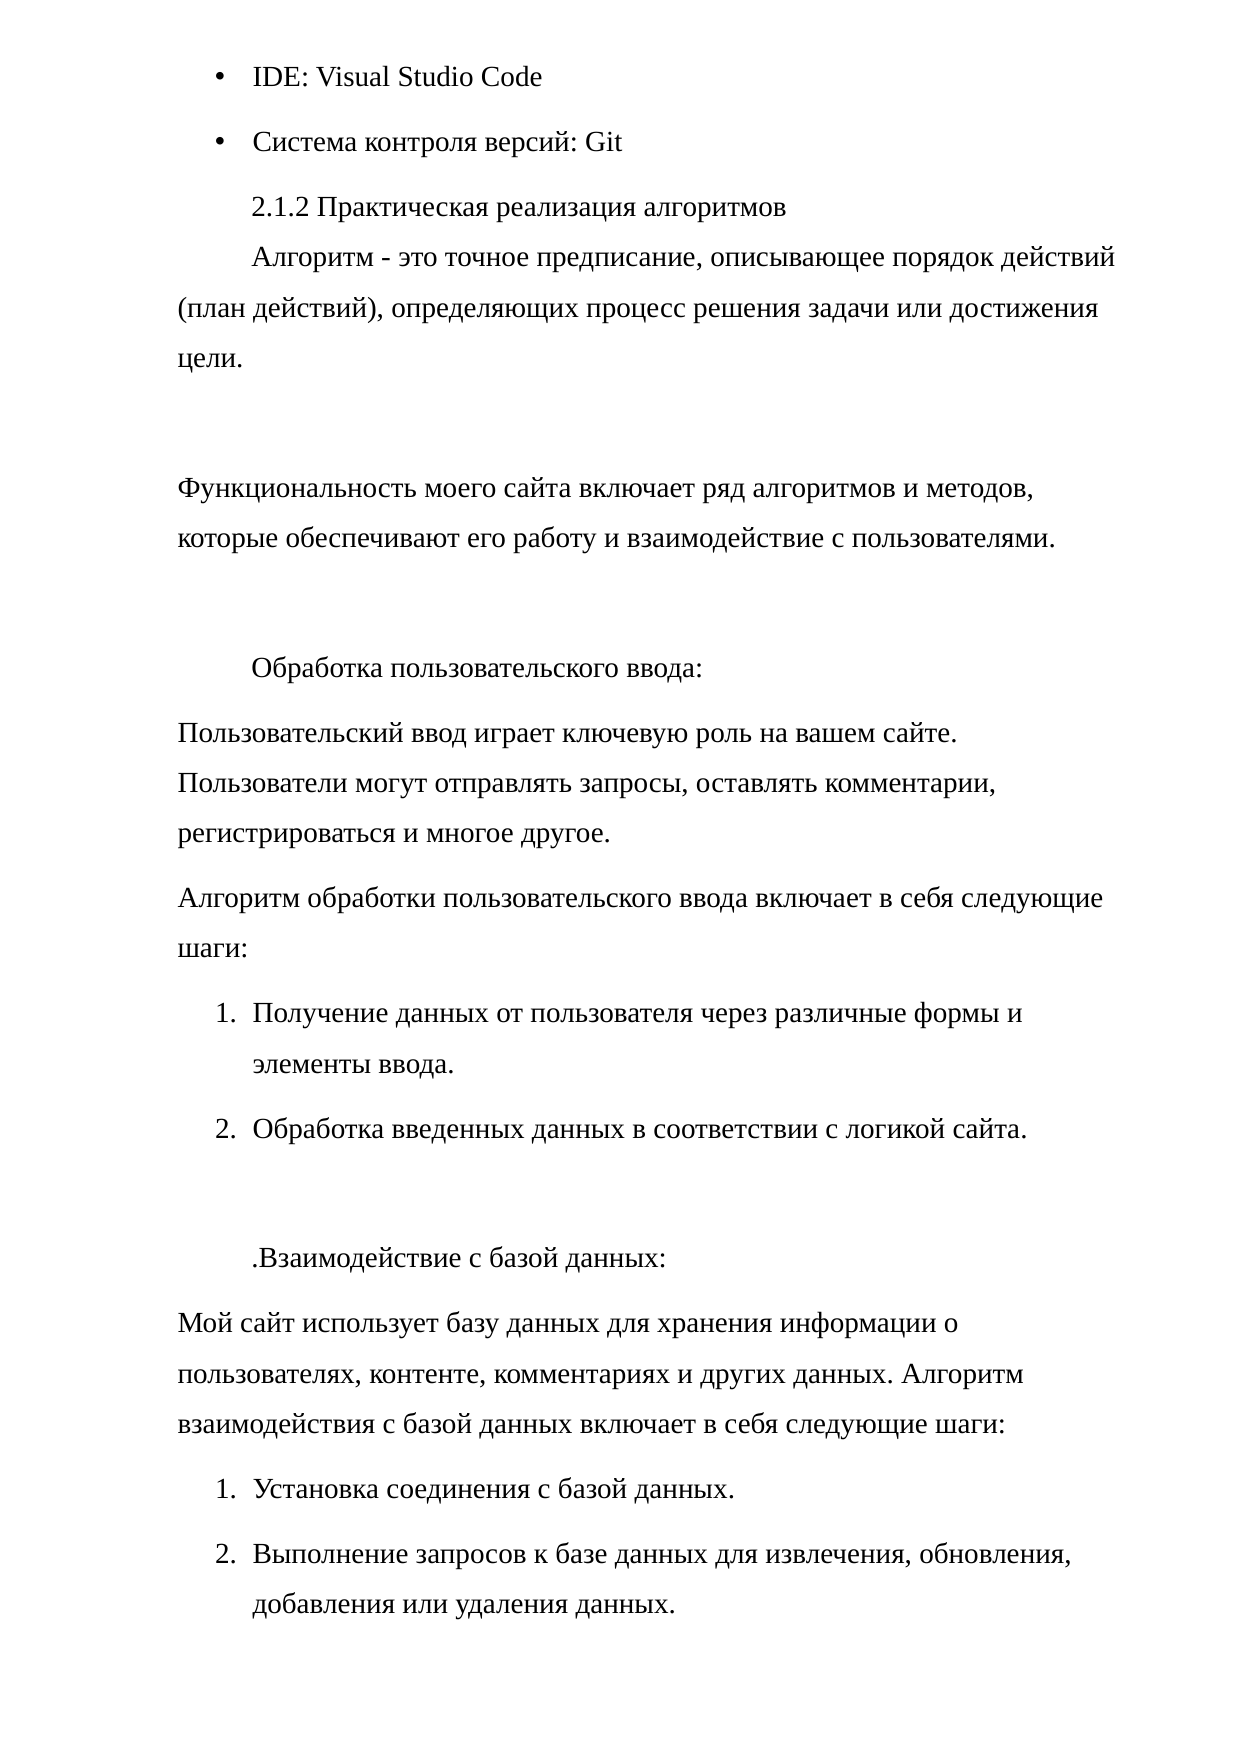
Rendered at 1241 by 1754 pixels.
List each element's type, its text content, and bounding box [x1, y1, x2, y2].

list Система контроля версий: Git [215, 124, 1122, 158]
subtitle 2.1.2 Практическая реализация алгоритмов [177, 189, 1122, 223]
text Алгоритм - это точное предписание, описывающее порядок действий (план действий), определяющих процесс решения задачи или достижения цели. [177, 239, 1122, 373]
list IDE: Visual Studio Code [215, 59, 1122, 93]
list Установка соединения с базой данных. [215, 1471, 1122, 1504]
list Выполнение запросов к базе данных для извлечения, обновления, добавления или удаления данных. [215, 1536, 1122, 1620]
list Получение данных от пользователя через различные формы и элементы ввода. [215, 996, 1122, 1079]
text Пользовательский ввод играет ключевую роль на вашем сайте. Пользователи могут отправлять запросы, оставлять комментарии, регистрироваться и многое другое. [177, 715, 1122, 849]
list Обработка введенных данных в соответствии с логикой сайта. [215, 1111, 1122, 1144]
text Алгоритм обработки пользовательского ввода включает в себя следующие шаги: [177, 880, 1122, 964]
text Функциональность моего сайта включает ряд алгоритмов и методов, которые обеспечивают его работу и взаимодействие с пользователями. [177, 470, 1122, 554]
text Обработка пользовательского ввода: [177, 650, 1122, 683]
text .Взаимодействие с базой данных: [177, 1241, 1122, 1274]
text Мой сайт использует базу данных для хранения информации о пользователях, контенте, комментариях и других данных. Алгоритм взаимодействия с базой данных включает в себя следующие шаги: [177, 1305, 1122, 1439]
